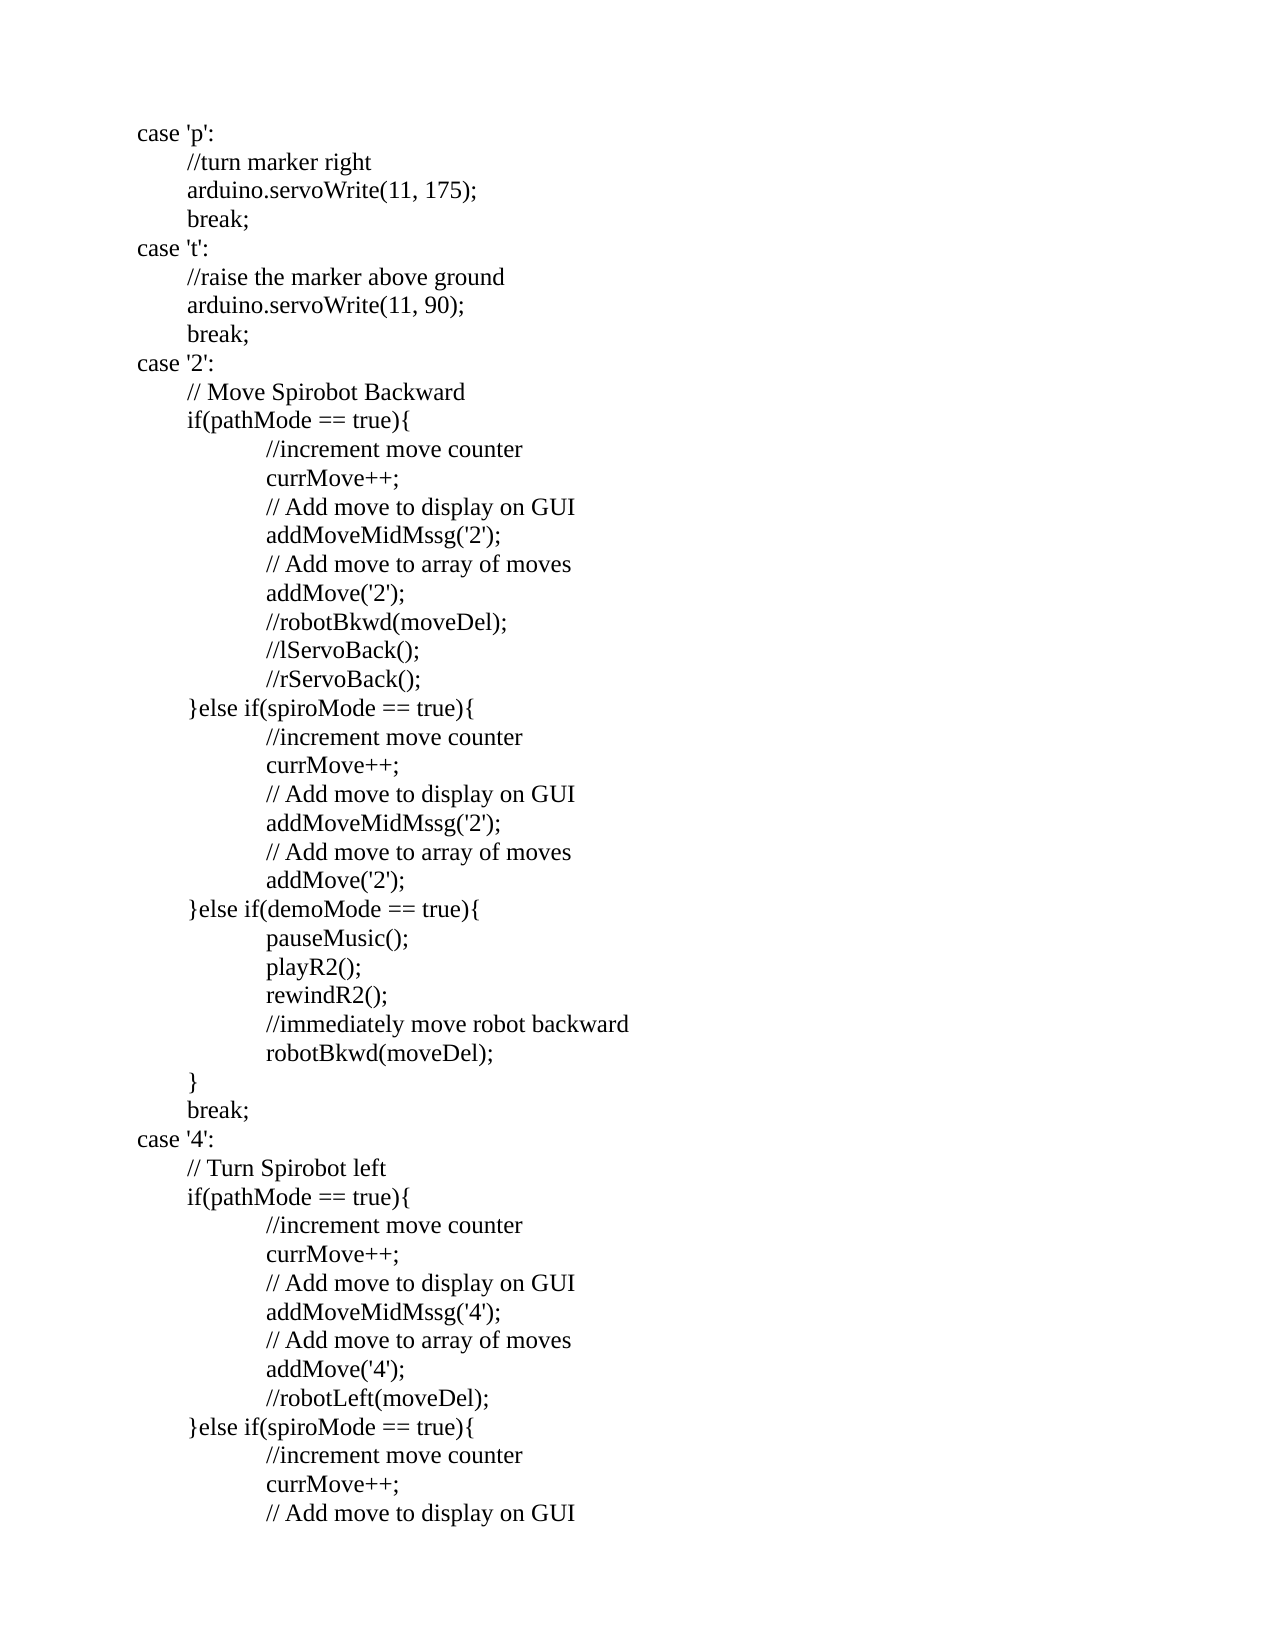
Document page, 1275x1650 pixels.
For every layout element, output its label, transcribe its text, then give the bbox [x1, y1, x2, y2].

text case '2': [118, 348, 1157, 377]
text currMove++; [118, 1239, 1157, 1268]
text addMove('2'); [118, 866, 1157, 894]
text addMove('4'); [118, 1354, 1157, 1383]
text addMoveMidMssg('4'); [118, 1297, 1157, 1326]
text addMoveMidMssg('2'); [118, 808, 1157, 837]
text break; [118, 319, 1157, 348]
text currMove++; [118, 1469, 1157, 1498]
text // Move Spirobot Backward [118, 377, 1157, 406]
text // Add move to display on GUI [118, 1498, 1157, 1527]
text addMove('2'); [118, 578, 1157, 607]
text arduino.servoWrite(11, 90); [118, 291, 1157, 319]
text break; [118, 1096, 1157, 1124]
text playR2(); [118, 952, 1157, 981]
text currMove++; [118, 463, 1157, 492]
text }else if(demoMode == true){ [118, 894, 1157, 923]
text //raise the marker above ground [118, 262, 1157, 291]
text currMove++; [118, 751, 1157, 779]
text //robotBkwd(moveDel); [118, 607, 1157, 636]
text addMoveMidMssg('2'); [118, 521, 1157, 549]
text rewindR2(); [118, 981, 1157, 1009]
text case '4': [118, 1124, 1157, 1153]
text // Add move to array of moves [118, 837, 1157, 866]
text // Add move to display on GUI [118, 492, 1157, 521]
text //lServoBack(); [118, 636, 1157, 664]
text arduino.servoWrite(11, 175); [118, 176, 1157, 204]
text // Add move to display on GUI [118, 1268, 1157, 1297]
text }else if(spiroMode == true){ [118, 693, 1157, 722]
text case 'p': [118, 118, 1157, 147]
text robotBkwd(moveDel); [118, 1038, 1157, 1067]
text //rServoBack(); [118, 664, 1157, 693]
text pauseMusic(); [118, 923, 1157, 952]
text // Add move to array of moves [118, 549, 1157, 578]
text break; [118, 204, 1157, 233]
text //robotLeft(moveDel); [118, 1383, 1157, 1412]
text //increment move counter [118, 434, 1157, 463]
text if(pathMode == true){ [118, 406, 1157, 434]
text //increment move counter [118, 722, 1157, 751]
text //immediately move robot backward [118, 1009, 1157, 1038]
text // Add move to display on GUI [118, 779, 1157, 808]
text if(pathMode == true){ [118, 1182, 1157, 1211]
text } [118, 1067, 1157, 1096]
text // Turn Spirobot left [118, 1153, 1157, 1182]
text }else if(spiroMode == true){ [118, 1412, 1157, 1441]
text //increment move counter [118, 1211, 1157, 1239]
text // Add move to array of moves [118, 1326, 1157, 1354]
text case 't': [118, 233, 1157, 262]
text //turn marker right [118, 147, 1157, 176]
text //increment move counter [118, 1441, 1157, 1469]
